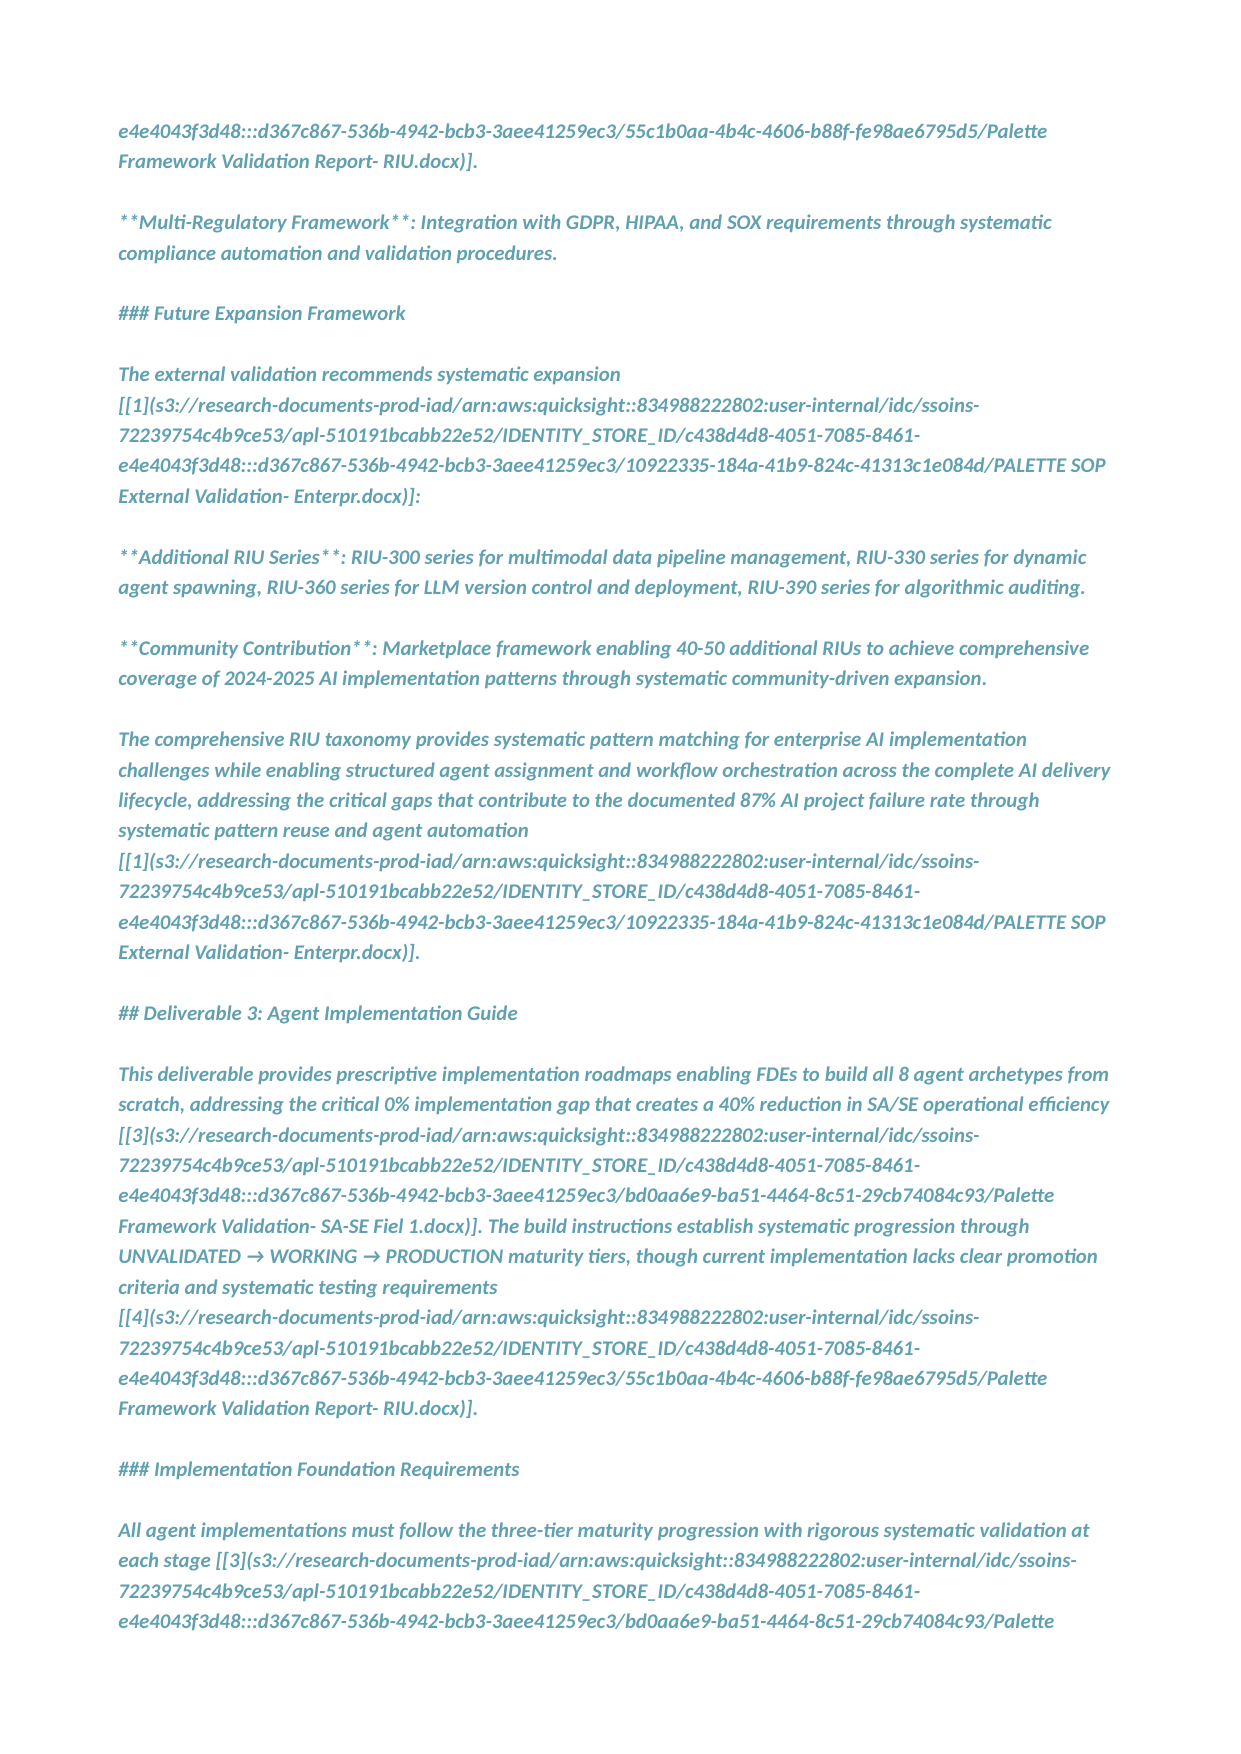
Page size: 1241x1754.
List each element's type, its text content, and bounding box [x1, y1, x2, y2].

text e4e4043f3d48:::d367c867-536b-4942-bcb3-3aee41259ec3/55c1b0aa-4b4c-4606-b88f-fe98ae6795d5/Palette Framework Validation Report- RIU.docx)]. **Multi-Regulatory Framework**: Integration with GDPR, HIPAA, and SOX requirements through systematic compliance automation and validation procedures. ### Future Expansion Framework The external validation recommends systematic expansion [[1](s3://research-documents-prod-iad/arn:aws:quicksight::834988222802:user-internal/idc/ssoins-72239754c4b9ce53/apl-510191bcabb22e52/IDENTITY_STORE_ID/c438d4d8-4051-7085-8461-e4e4043f3d48:::d367c867-536b-4942-bcb3-3aee41259ec3/10922335-184a-41b9-824c-41313c1e084d/PALETTE SOP External Validation- Enterpr.docx)]: **Additional RIU Series**: RIU-300 series for multimodal data pipeline management, RIU-330 series for dynamic agent spawning, RIU-360 series for LLM version control and deployment, RIU-390 series for algorithmic auditing. **Community Contribution**: Marketplace framework enabling 40-50 additional RIUs to achieve comprehensive coverage of 2024-2025 AI implementation patterns through systematic community-driven expansion. The comprehensive RIU taxonomy provides systematic pattern matching for enterprise AI implementation challenges while enabling structured agent assignment and workflow orchestration across the complete AI delivery lifecycle, addressing the critical gaps that contribute to the documented 87% AI project failure rate through systematic pattern reuse and agent automation [[1](s3://research-documents-prod-iad/arn:aws:quicksight::834988222802:user-internal/idc/ssoins-72239754c4b9ce53/apl-510191bcabb22e52/IDENTITY_STORE_ID/c438d4d8-4051-7085-8461-e4e4043f3d48:::d367c867-536b-4942-bcb3-3aee41259ec3/10922335-184a-41b9-824c-41313c1e084d/PALETTE SOP External Validation- Enterpr.docx)]. ## Deliverable 3: Agent Implementation Guide This deliverable provides prescriptive implementation roadmaps enabling FDEs to build all 8 agent archetypes from scratch, addressing the critical 0% implementation gap that creates a 40% reduction in SA/SE operational efficiency [[3](s3://research-documents-prod-iad/arn:aws:quicksight::834988222802:user-internal/idc/ssoins-72239754c4b9ce53/apl-510191bcabb22e52/IDENTITY_STORE_ID/c438d4d8-4051-7085-8461-e4e4043f3d48:::d367c867-536b-4942-bcb3-3aee41259ec3/bd0aa6e9-ba51-4464-8c51-29cb74084c93/Palette Framework Validation- SA-SE Fiel 1.docx)]. The build instructions establish systematic progression through UNVALIDATED → WORKING → PRODUCTION maturity tiers, though current implementation lacks clear promotion criteria and systematic testing requirements [[4](s3://research-documents-prod-iad/arn:aws:quicksight::834988222802:user-internal/idc/ssoins-72239754c4b9ce53/apl-510191bcabb22e52/IDENTITY_STORE_ID/c438d4d8-4051-7085-8461-e4e4043f3d48:::d367c867-536b-4942-bcb3-3aee41259ec3/55c1b0aa-4b4c-4606-b88f-fe98ae6795d5/Palette Framework Validation Report- RIU.docx)]. ### Implementation Foundation Requirements All agent implementations must follow the three-tier maturity progression with rigorous systematic validation at each stage [[3](s3://research-documents-prod-iad/arn:aws:quicksight::834988222802:user-internal/idc/ssoins-72239754c4b9ce53/apl-510191bcabb22e52/IDENTITY_STORE_ID/c438d4d8-4051-7085-8461-e4e4043f3d48:::d367c867-536b-4942-bcb3-3aee41259ec3/bd0aa6e9-ba51-4464-8c51-29cb74084c93/Palette [118, 118, 1122, 1634]
